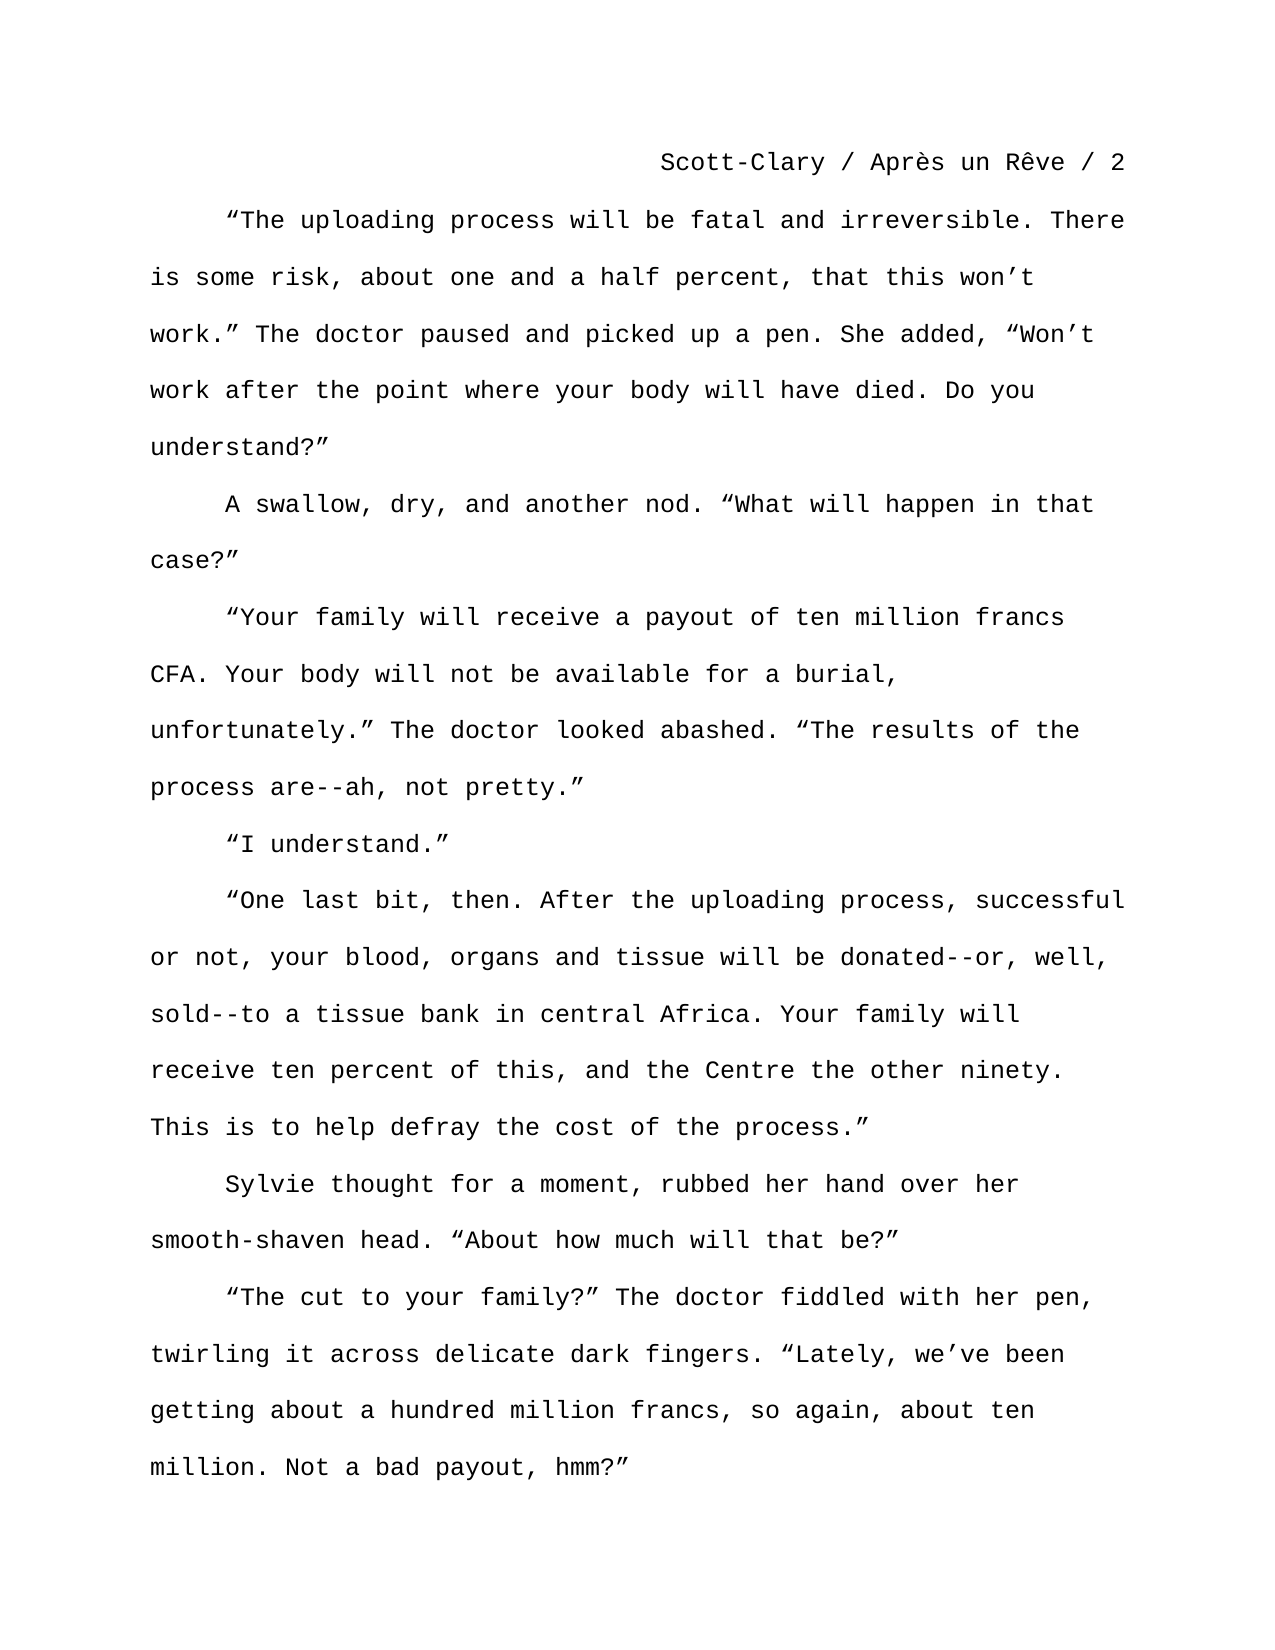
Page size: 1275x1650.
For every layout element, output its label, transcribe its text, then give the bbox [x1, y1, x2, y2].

text Sylvie thought for a moment, rubbed her hand over her smooth-shaven head. “About how much will that be?” [150, 1171, 1125, 1256]
text “The uploading process will be fatal and irreversible. There is some risk, about one and a half percent, that this won’t work.” The doctor paused and picked up a pen. She added, “Won’t work after the point where your body will have died. Do you understand?” [150, 208, 1125, 463]
text “The cut to your family?” The doctor fiddled with her pen, twirling it across delicate dark fingers. “Lately, we’ve been getting about a hundred million francs, so again, about ten million. Not a bad payout, hmm?” [150, 1284, 1125, 1483]
text “One last bit, then. After the uploading process, successful or not, your blood, organs and tissue will be donated--or, well, sold--to a tissue bank in central Africa. Your family will receive ten percent of this, and the Centre the other ninety. This is to help defray the cost of the process.” [150, 888, 1125, 1143]
text “I understand.” [150, 831, 1125, 859]
text “Your family will receive a payout of ten million francs CFA. Your body will not be available for a burial, unfortunately.” The doctor looked abashed. “The results of the process are--ah, not pretty.” [150, 604, 1125, 803]
text A swallow, dry, and another nod. “What will happen in that case?” [150, 491, 1125, 576]
